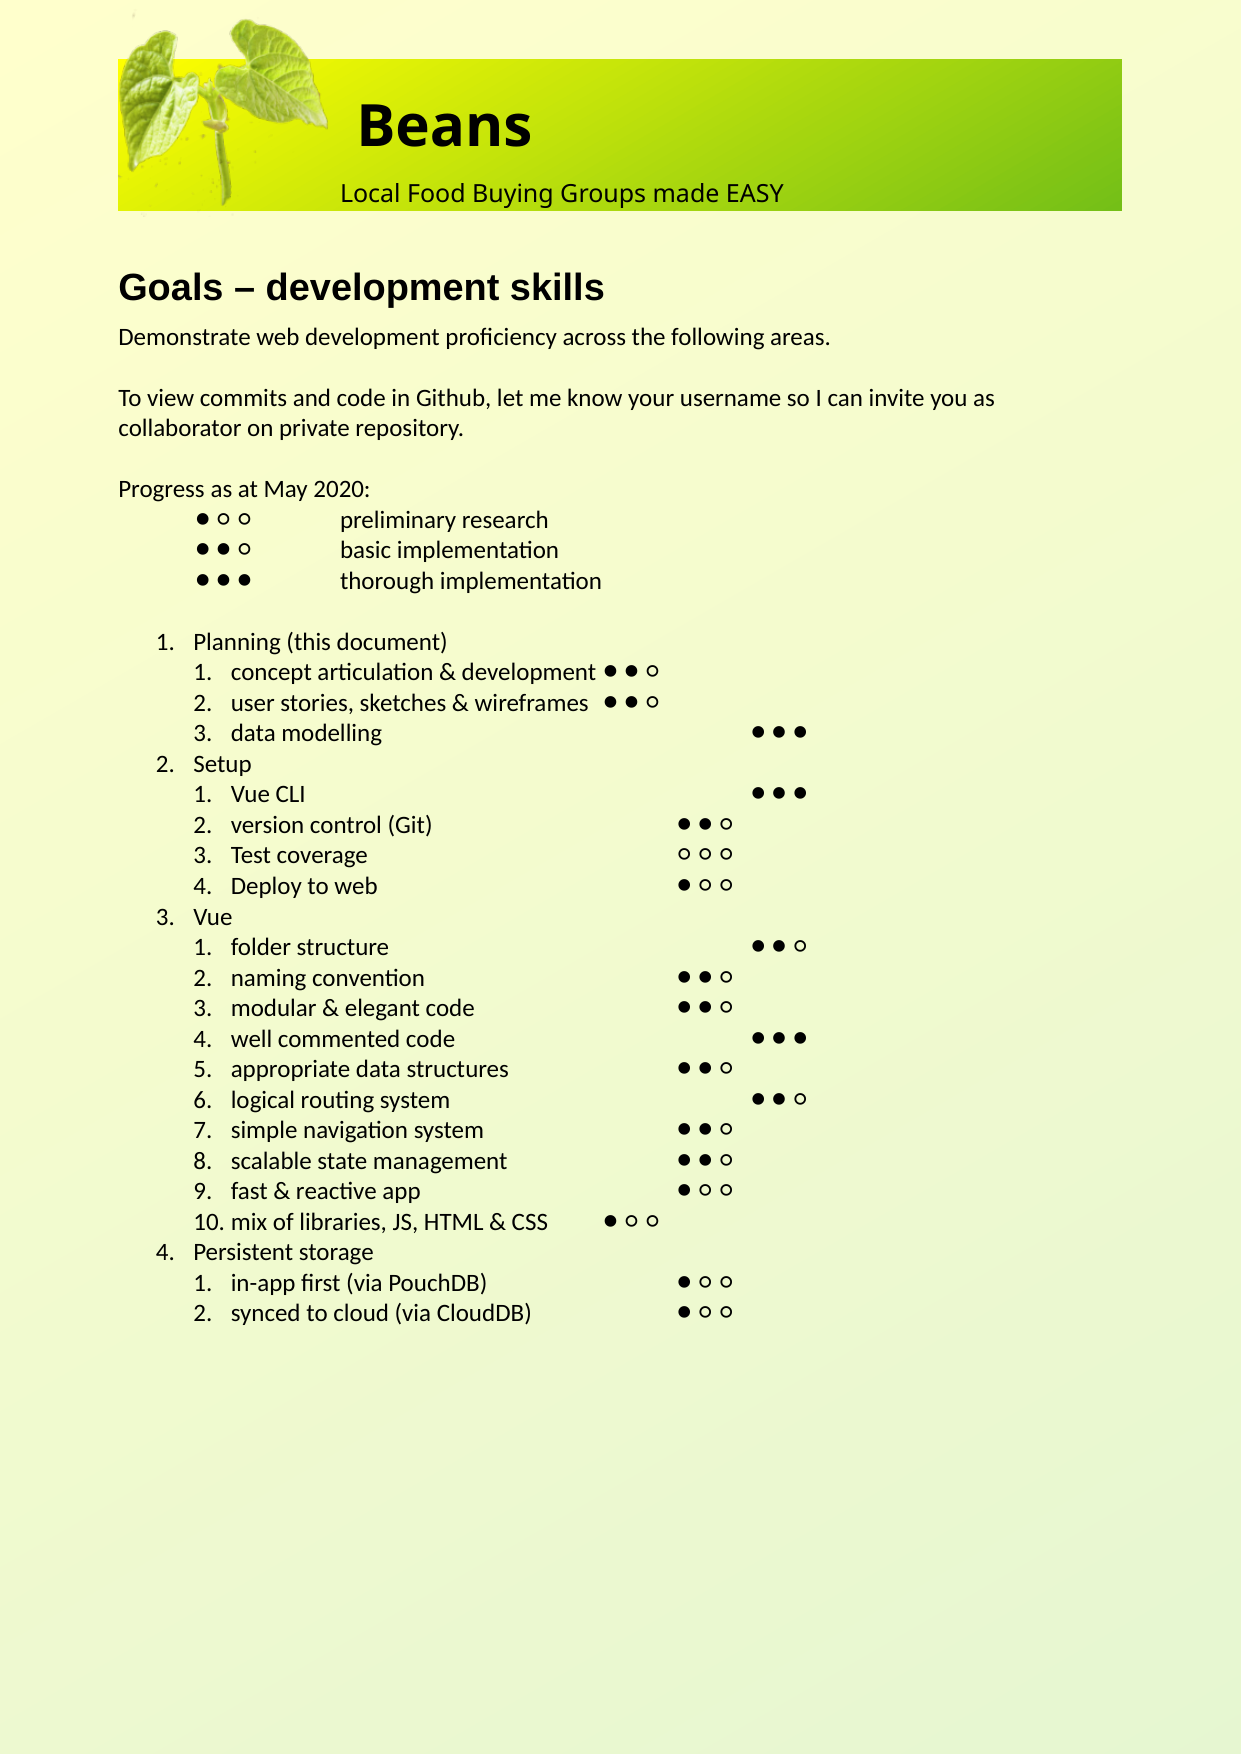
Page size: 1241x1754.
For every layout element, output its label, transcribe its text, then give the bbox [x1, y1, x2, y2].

list Vue [156, 901, 1122, 931]
list appropriate data structures ⚫⚫⚪ [193, 1053, 1122, 1084]
text ⚫⚫⚫ thorough implementation [192, 565, 1122, 595]
subtitle Goals – development skills [118, 264, 1122, 308]
list Planning (this document) [156, 626, 1122, 656]
text ⚫⚪⚪ preliminary research [192, 504, 1122, 534]
list in-app first (via PouchDB) ⚫⚪⚪ [193, 1267, 1122, 1297]
list concept articulation & development ⚫⚫⚪ [193, 656, 1122, 687]
text ⚫⚫⚪ basic implementation [192, 534, 1122, 565]
list Test coverage ⚪⚪⚪ [193, 839, 1122, 870]
list version control (Git) ⚫⚫⚪ [193, 809, 1122, 839]
list data modelling ⚫⚫⚫ [193, 717, 1122, 748]
text Progress as at May 2020: [118, 473, 1122, 504]
list Persistent storage [156, 1236, 1122, 1267]
list modular & elegant code ⚫⚫⚪ [193, 992, 1122, 1023]
list mix of libraries, JS, HTML & CSS ⚫⚪⚪ [193, 1206, 1122, 1236]
list folder structure ⚫⚫⚪ [193, 931, 1122, 962]
list scalable state management ⚫⚫⚪ [193, 1145, 1122, 1175]
list Setup [156, 748, 1122, 778]
list naming convention ⚫⚫⚪ [193, 962, 1122, 992]
text To view commits and code in Github, let me know your username so I can invite you as collaborator on private repository. [118, 382, 1122, 443]
list Deploy to web ⚫⚪⚪ [193, 870, 1122, 901]
text Demonstrate web development proficiency across the following areas. [118, 321, 1122, 351]
list user stories, sketches & wireframes ⚫⚫⚪ [193, 687, 1122, 717]
list well commented code ⚫⚫⚫ [193, 1023, 1122, 1053]
list synced to cloud (via CloudDB) ⚫⚪⚪ [193, 1297, 1122, 1328]
list fast & reactive app ⚫⚪⚪ [193, 1175, 1122, 1206]
list logical routing system ⚫⚫⚪ [193, 1084, 1122, 1114]
list simple navigation system ⚫⚫⚪ [193, 1114, 1122, 1145]
list Vue CLI ⚫⚫⚫ [193, 778, 1122, 809]
